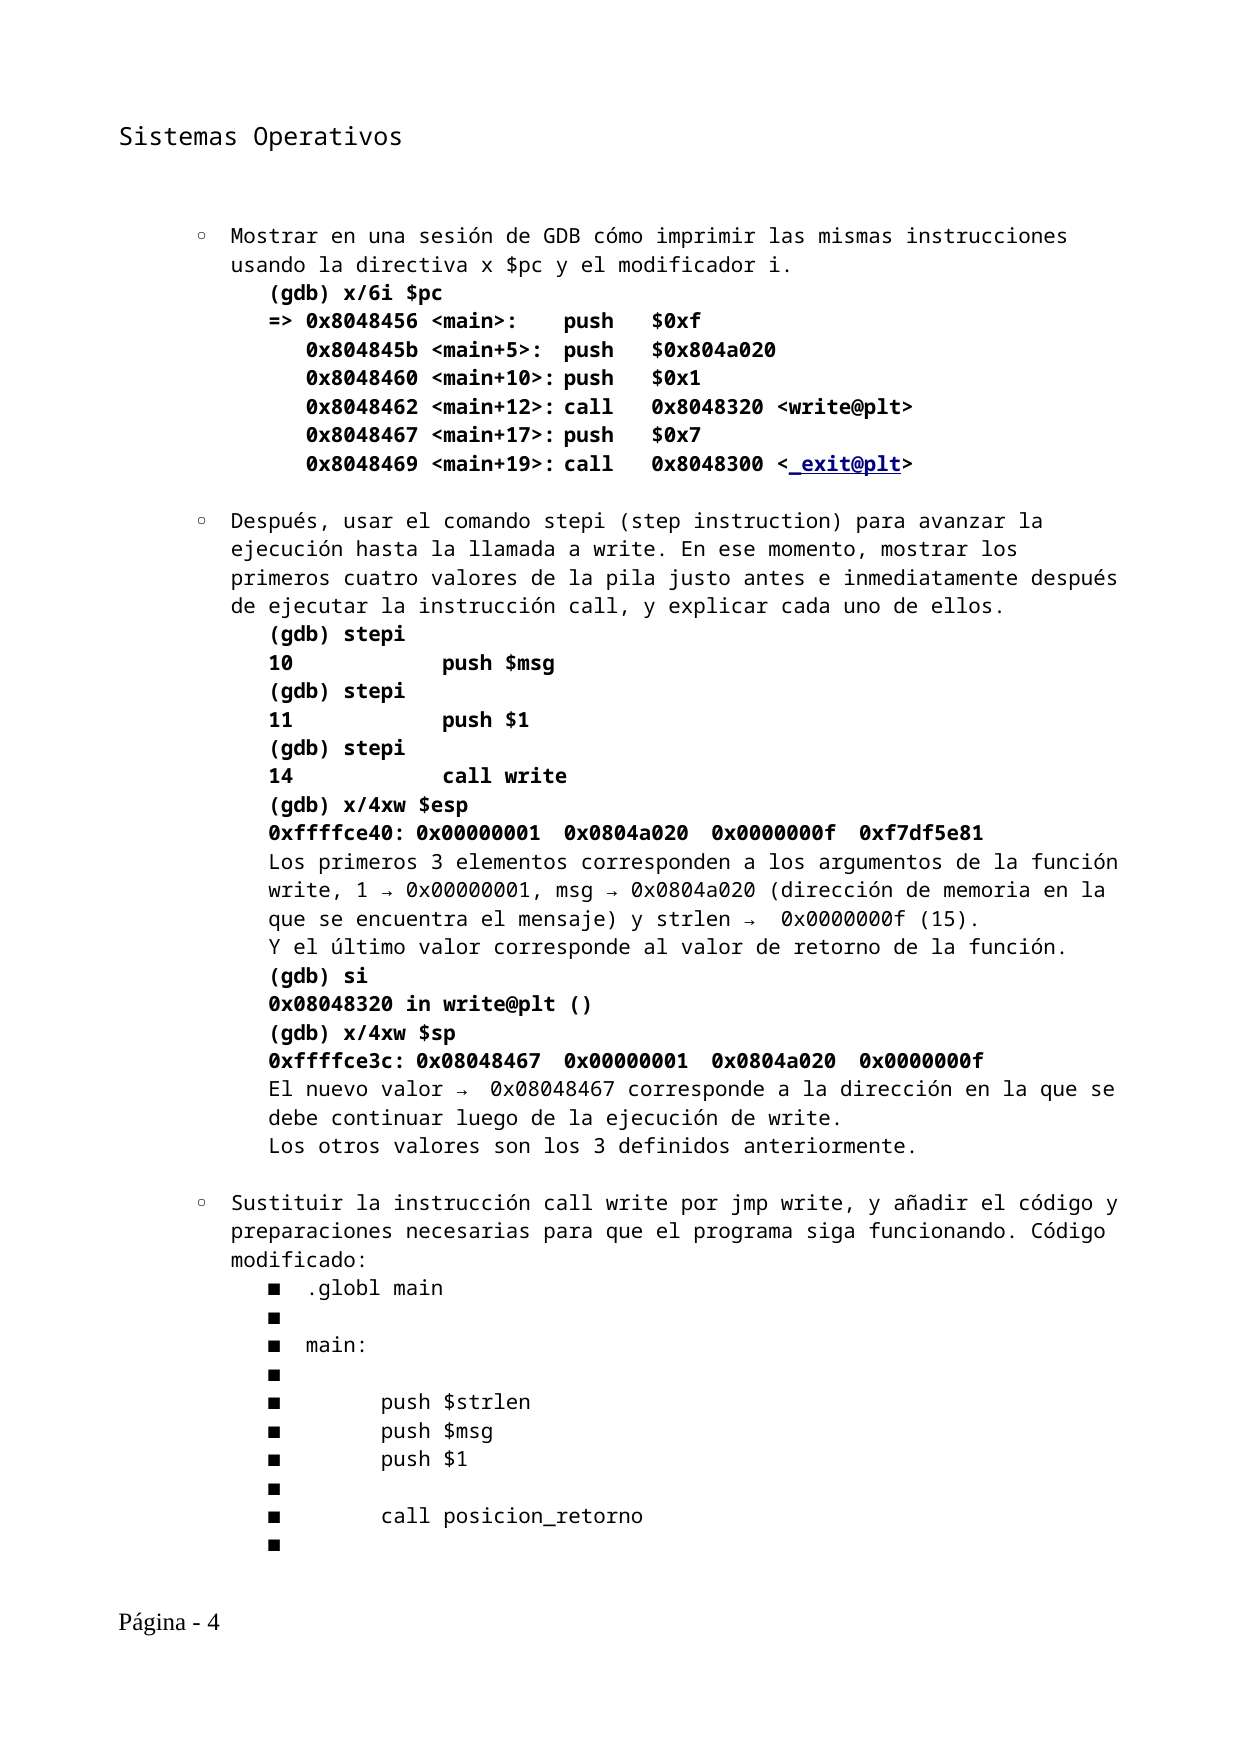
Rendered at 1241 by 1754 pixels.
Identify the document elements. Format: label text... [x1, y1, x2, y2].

list 10 push $msg [231, 648, 1122, 676]
list 0x8048462 <main+12>: call 0x8048320 <write@plt> [231, 392, 1122, 420]
list Los primeros 3 elementos corresponden a los argumentos de la función write, 1 → 0x00000001, msg → 0x0804a020 (dirección de memoria en la que se encuentra el mensaje) y strlen → 0x0000000f (15). [231, 847, 1122, 932]
list (gdb) x/4xw $sp [231, 1018, 1122, 1046]
list => 0x8048456 <main>: push $0xf [231, 307, 1122, 335]
list 0x8048460 <main+10>: push $0x1 [231, 363, 1122, 392]
list Mostrar en una sesión de GDB cómo imprimir las mismas instrucciones usando la directiva x $pc y el modificador i. [193, 221, 1122, 278]
list Sustituir la instrucción call write por jmp write, y añadir el código y preparaciones necesarias para que el programa siga funcionando. Código modificado: [193, 1188, 1122, 1273]
list 0x8048467 <main+17>: push $0x7 [231, 420, 1122, 449]
list (gdb) stepi [231, 676, 1122, 705]
list main: [268, 1330, 1122, 1359]
list (gdb) x/4xw $esp [231, 790, 1122, 818]
list push $strlen [268, 1387, 1122, 1416]
list Los otros valores son los 3 definidos anteriormente. [231, 1131, 1122, 1160]
list El nuevo valor → 0x08048467 corresponde a la dirección en la que se debe continuar luego de la ejecución de write. [231, 1074, 1122, 1131]
list 14 call write [231, 762, 1122, 790]
list push $msg [268, 1416, 1122, 1444]
list push $1 [268, 1444, 1122, 1473]
list 11 push $1 [231, 705, 1122, 733]
list .globl main [268, 1273, 1122, 1302]
list 0xffffce40: 0x00000001 0x0804a020 0x0000000f 0xf7df5e81 [231, 818, 1122, 847]
list 0x8048469 <main+19>: call 0x8048300 <_exit@plt> [231, 449, 1122, 477]
list call posicion_retorno [268, 1501, 1122, 1529]
list 0xffffce3c: 0x08048467 0x00000001 0x0804a020 0x0000000f [231, 1046, 1122, 1074]
list (gdb) x/6i $pc [231, 278, 1122, 307]
list Después, usar el comando stepi (step instruction) para avanzar la ejecución hasta la llamada a write. En ese momento, mostrar los primeros cuatro valores de la pila justo antes e inmediatamente después de ejecutar la instrucción call, y explicar cada uno de ellos. [193, 506, 1122, 619]
list Y el último valor corresponde al valor de retorno de la función. [231, 932, 1122, 961]
list (gdb) stepi [231, 619, 1122, 648]
list (gdb) stepi [231, 733, 1122, 762]
list 0x08048320 in write@plt () [231, 989, 1122, 1018]
list 0x804845b <main+5>: push $0x804a020 [231, 335, 1122, 363]
list (gdb) si [231, 961, 1122, 989]
